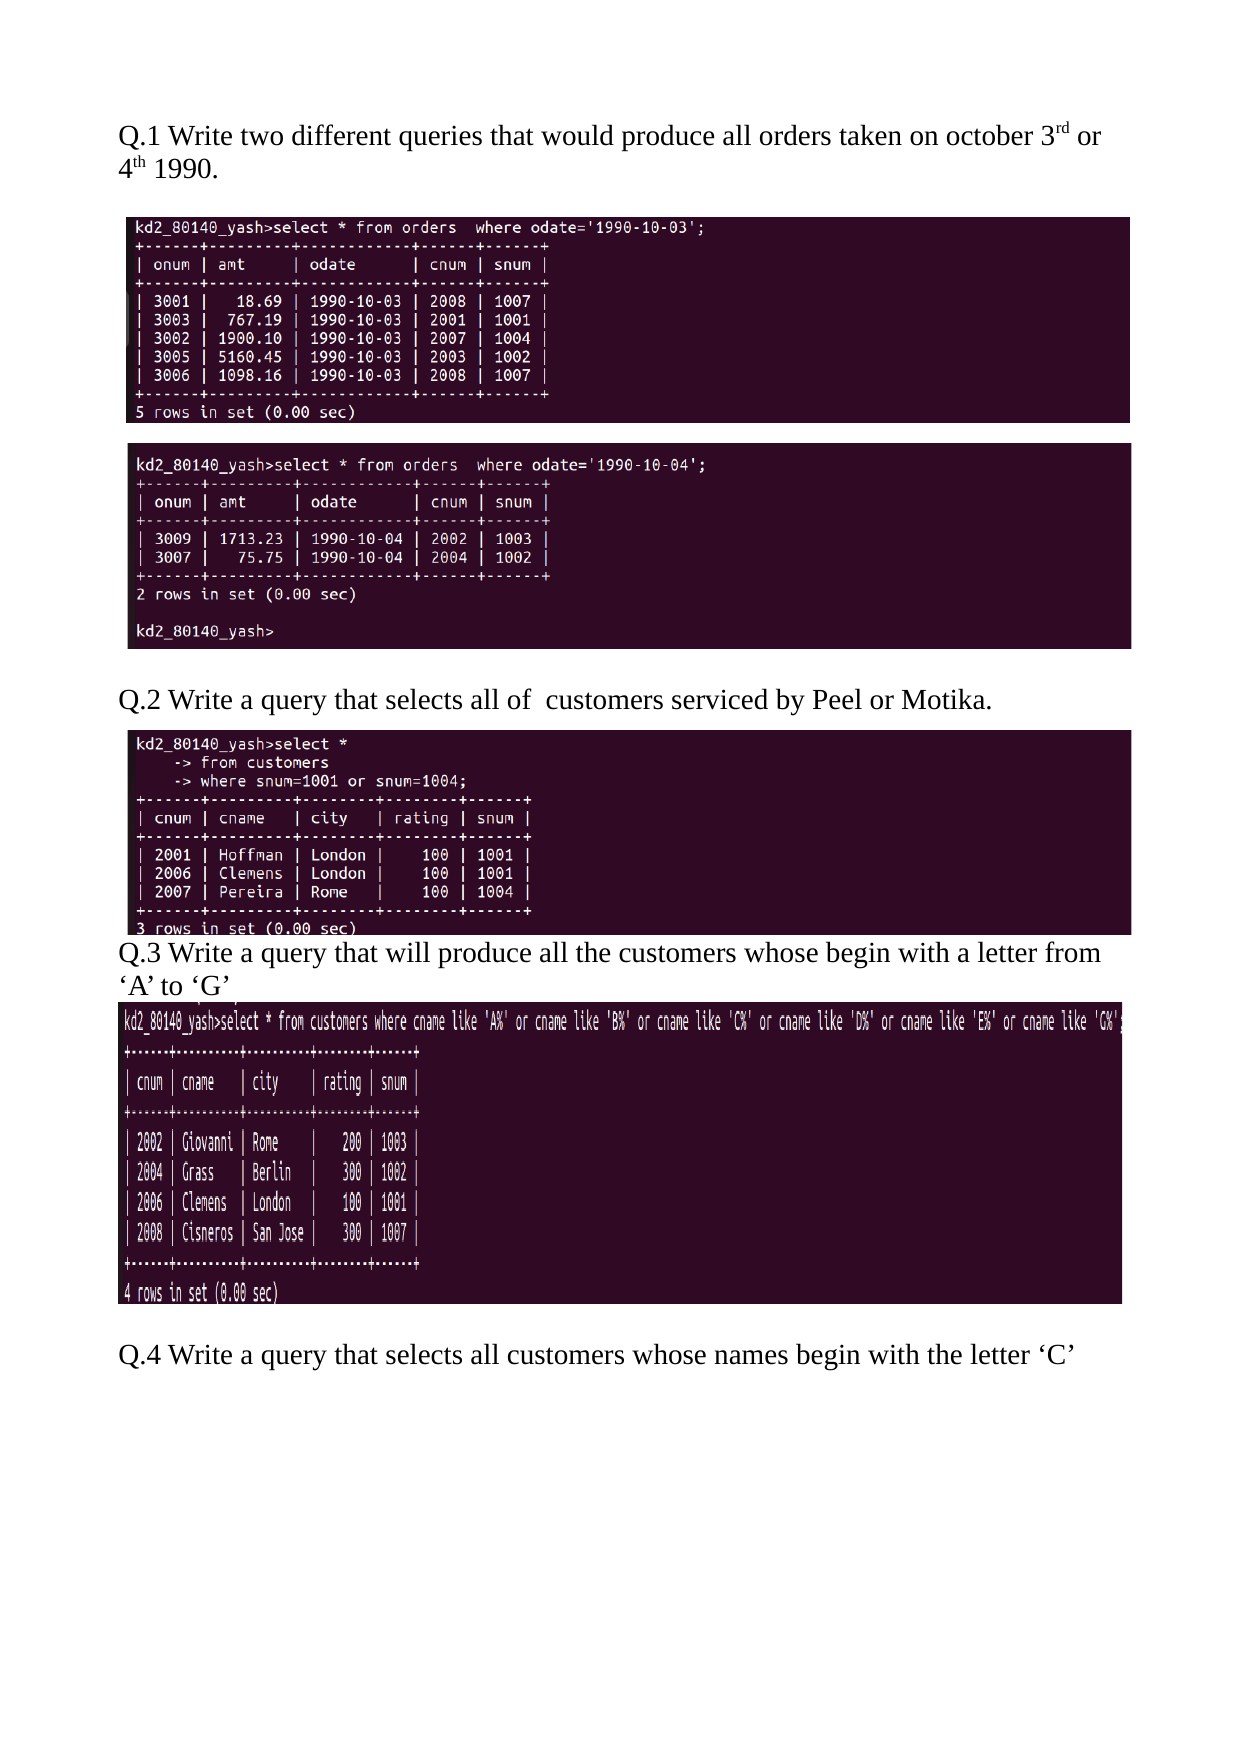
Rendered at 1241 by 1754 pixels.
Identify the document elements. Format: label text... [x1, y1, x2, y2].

text Q.4 Write a query that selects all customers whose names begin with the letter ‘C’ [118, 1337, 1122, 1370]
picture [127, 730, 1132, 935]
text Q.3 Write a query that will produce all the customers whose begin with a letter from ‘A’ to ‘G’ [118, 715, 1122, 1002]
picture [126, 217, 1130, 423]
picture [127, 443, 1132, 649]
text Q.2 Write a query that selects all of customers serviced by Peel or Motika. [118, 682, 1122, 715]
picture [118, 1002, 1123, 1304]
text Q.1 Write two different queries that would produce all orders taken on october 3rd or 4th 1990. [118, 118, 1122, 185]
